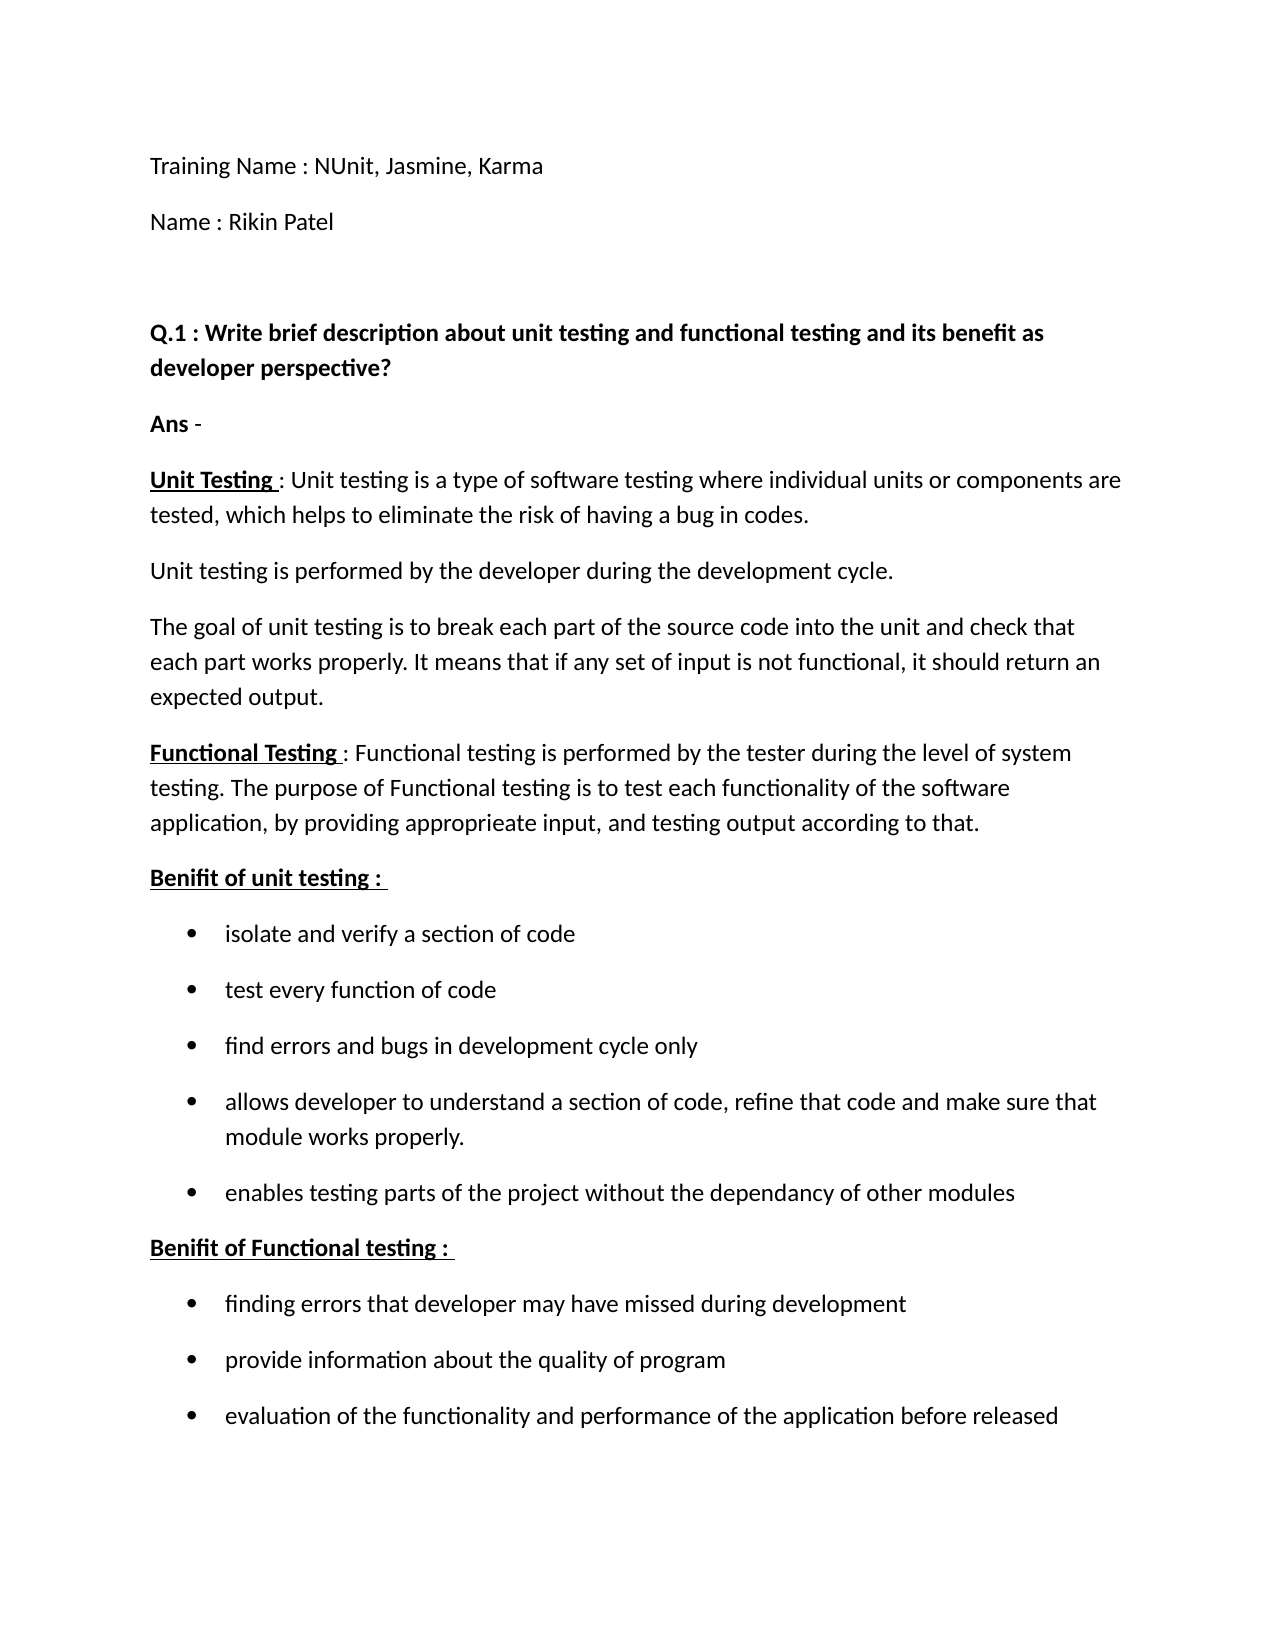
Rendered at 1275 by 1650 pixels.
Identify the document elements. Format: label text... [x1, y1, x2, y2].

text Name : Rikin Patel [150, 206, 1125, 236]
text Unit Testing : Unit testing is a type of software testing where individual units or components are tested, which helps to eliminate the risk of having a bug in codes. [150, 464, 1125, 530]
text Training Name : NUnit, Jasmine, Karma [150, 150, 1125, 181]
text Ans - [150, 408, 1125, 439]
list finding errors that developer may have missed during development [187, 1288, 1125, 1319]
list evaluation of the functionality and performance of the application before released [187, 1400, 1125, 1431]
list allows developer to understand a section of code, refine that code and make sure that module works properly. [187, 1086, 1125, 1151]
text Unit testing is performed by the developer during the development cycle. [150, 555, 1125, 586]
text The goal of unit testing is to break each part of the source code into the unit and check that each part works properly. It means that if any set of input is not functional, it should return an expected output. [150, 611, 1125, 711]
list find errors and bugs in development cycle only [187, 1030, 1125, 1061]
text Q.1 : Write brief description about unit testing and functional testing and its benefit as developer perspective? [150, 317, 1125, 383]
list provide information about the quality of program [187, 1344, 1125, 1375]
list test every function of code [187, 974, 1125, 1005]
list isolate and verify a section of code [187, 918, 1125, 949]
list enables testing parts of the project without the dependancy of other modules [187, 1177, 1125, 1207]
text Functional Testing : Functional testing is performed by the tester during the level of system testing. The purpose of Functional testing is to test each functionality of the software application, by providing approprieate input, and testing output according to that. [150, 737, 1125, 837]
text Benifit of Functional testing : [150, 1232, 1125, 1263]
text Benifit of unit testing : [150, 862, 1125, 893]
